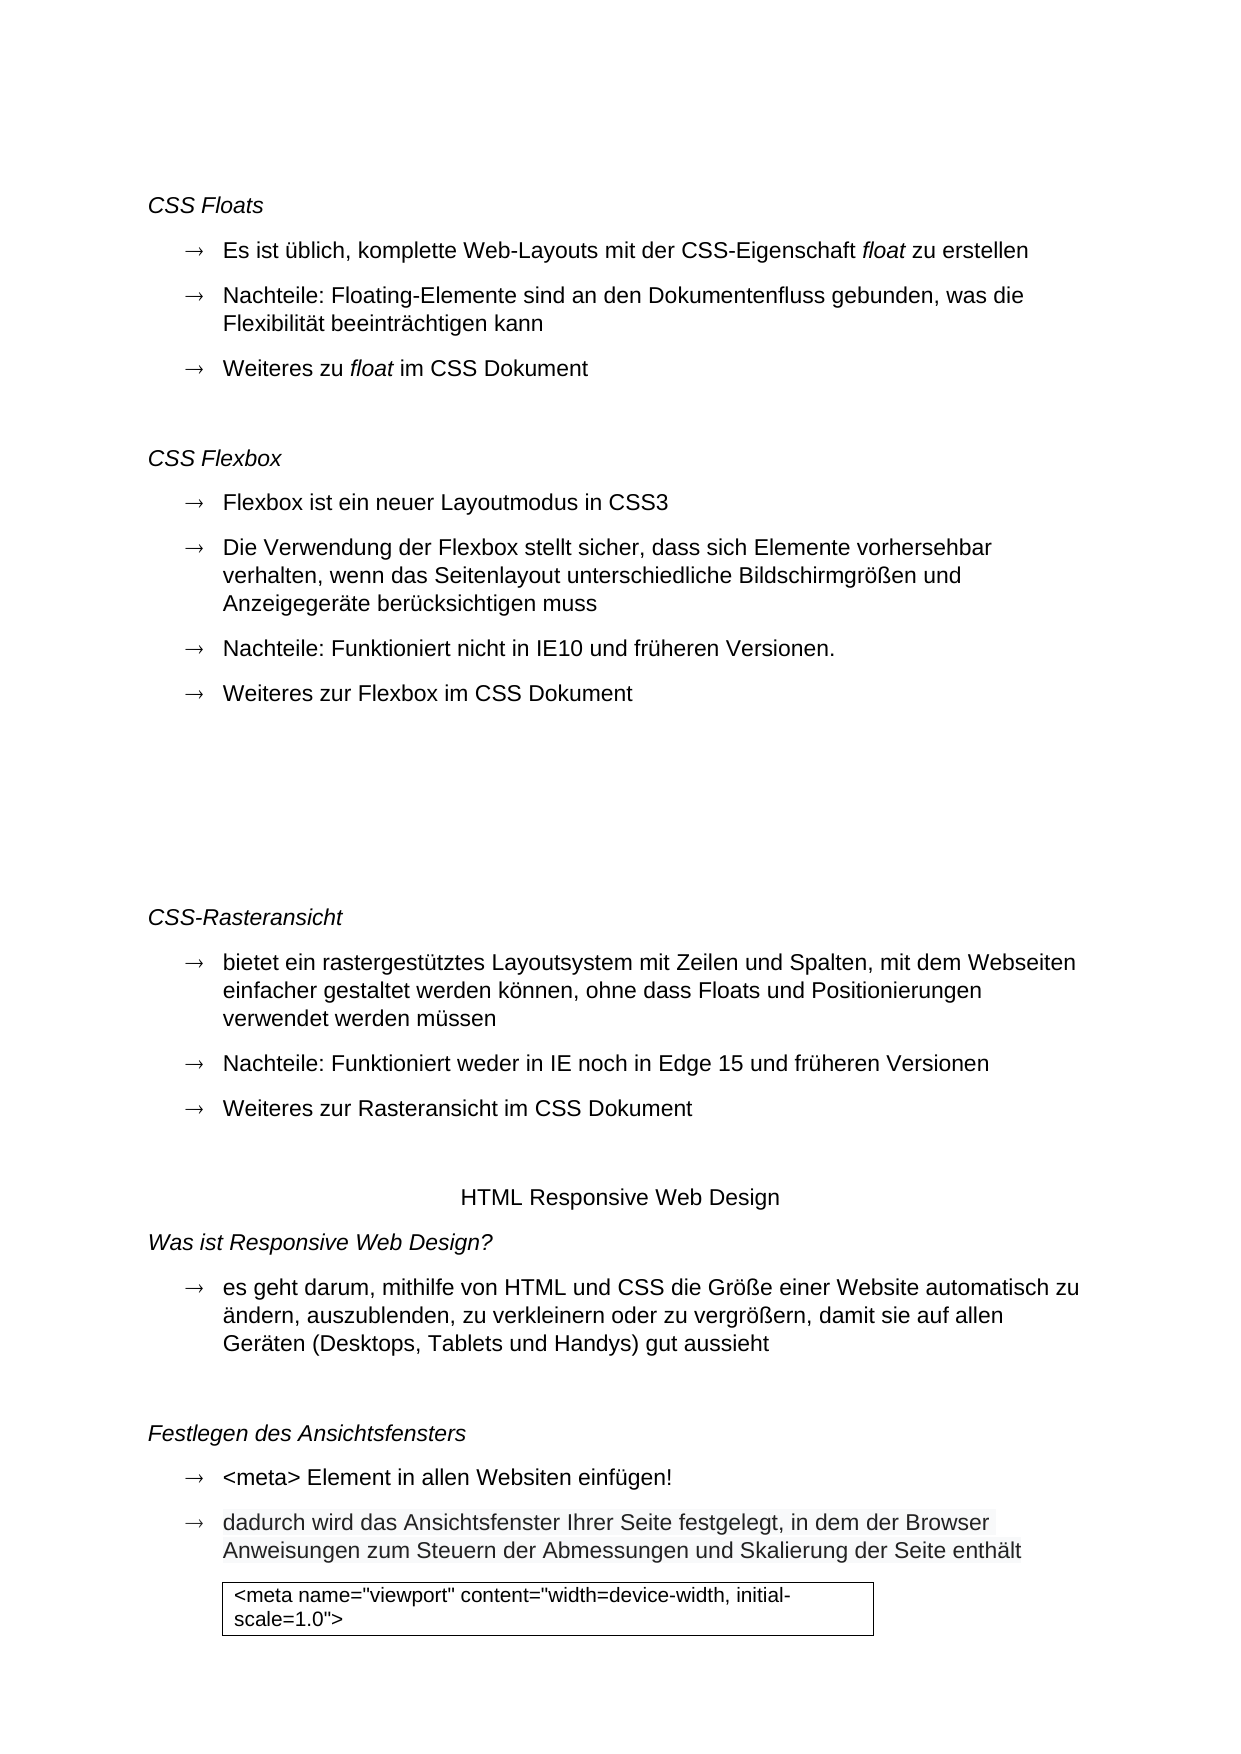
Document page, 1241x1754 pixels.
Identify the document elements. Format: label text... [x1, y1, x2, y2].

text CSS Floats [148, 192, 1093, 219]
list dadurch wird das Ansichtsfenster Ihrer Seite festgelegt, in dem der Browser Anweisungen zum Steuern der Abmessungen und Skalierung der Seite enthält [185, 1509, 1093, 1563]
list bietet ein rastergestütztes Layoutsystem mit Zeilen und Spalten, mit dem Webseiten einfacher gestaltet werden können, ohne dass Floats und Positionierungen verwendet werden müssen [185, 949, 1093, 1031]
text CSS-Rasteransicht [148, 904, 1093, 930]
list Nachteile: Funktioniert nicht in IE10 und früheren Versionen. [185, 635, 1093, 661]
text Was ist Responsive Web Design? [148, 1229, 1093, 1255]
list Weiteres zu float im CSS Dokument [185, 355, 1093, 381]
text CSS Flexbox [148, 444, 1093, 471]
list <meta> Element in allen Websiten einfügen! [185, 1464, 1093, 1491]
text Festlegen des Ansichtsfensters [148, 1419, 1093, 1446]
list Nachteile: Floating-Elemente sind an den Dokumentenfluss gebunden, was die Flexibilität beeinträchtigen kann [185, 282, 1093, 336]
list Weiteres zur Rasteransicht im CSS Dokument [185, 1094, 1093, 1121]
list es geht darum, mithilfe von HTML und CSS die Größe einer Website automatisch zu ändern, auszublenden, zu verkleinern oder zu vergrößern, damit sie auf allen Geräten (Desktops, Tablets und Handys) gut aussieht [185, 1274, 1093, 1356]
table_header <meta name="viewport" content="width=device-width, initial-scale=1.0"> [223, 1583, 873, 1634]
list Es ist üblich, komplette Web-Layouts mit der CSS-Eigenschaft float zu erstellen [185, 237, 1093, 263]
list Die Verwendung der Flexbox stellt sicher, dass sich Elemente vorhersehbar verhalten, wenn das Seitenlayout unterschiedliche Bildschirmgrößen und Anzeigegeräte berücksichtigen muss [185, 534, 1093, 617]
list Flexbox ist ein neuer Layoutmodus in CSS3 [185, 489, 1093, 516]
list Weiteres zur Flexbox im CSS Dokument [185, 680, 1093, 706]
text HTML Responsive Web Design [148, 1184, 1093, 1210]
list Nachteile: Funktioniert weder in IE noch in Edge 15 und früheren Versionen [185, 1050, 1093, 1076]
